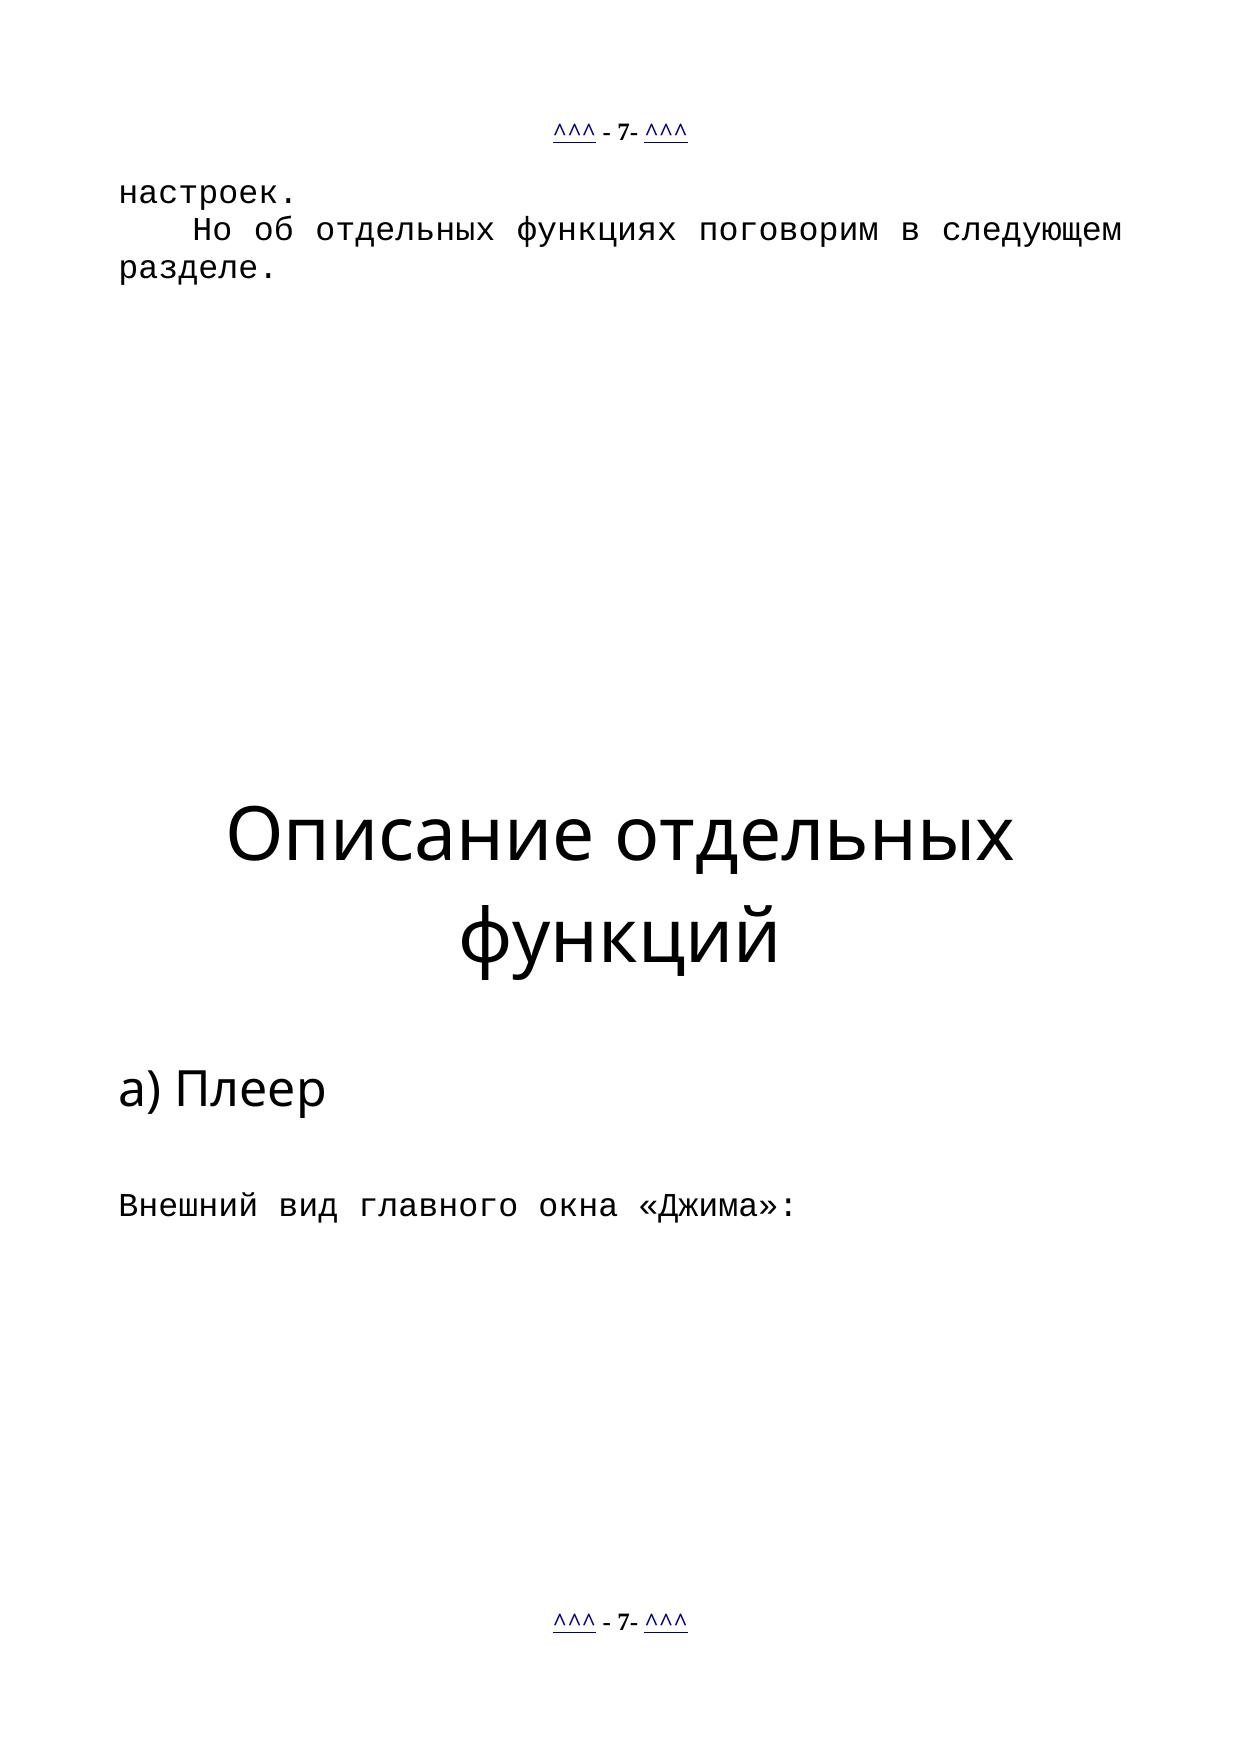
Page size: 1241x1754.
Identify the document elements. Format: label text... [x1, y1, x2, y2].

text Внешний вид главного окна «Джима»: [118, 1189, 1122, 1227]
text настроек. [118, 175, 1122, 213]
text Описание отдельных функций [118, 780, 1122, 985]
text Но об отдельных функциях поговорим в следующем разделе. [118, 213, 1122, 289]
text а) Плеер [118, 1053, 1122, 1121]
